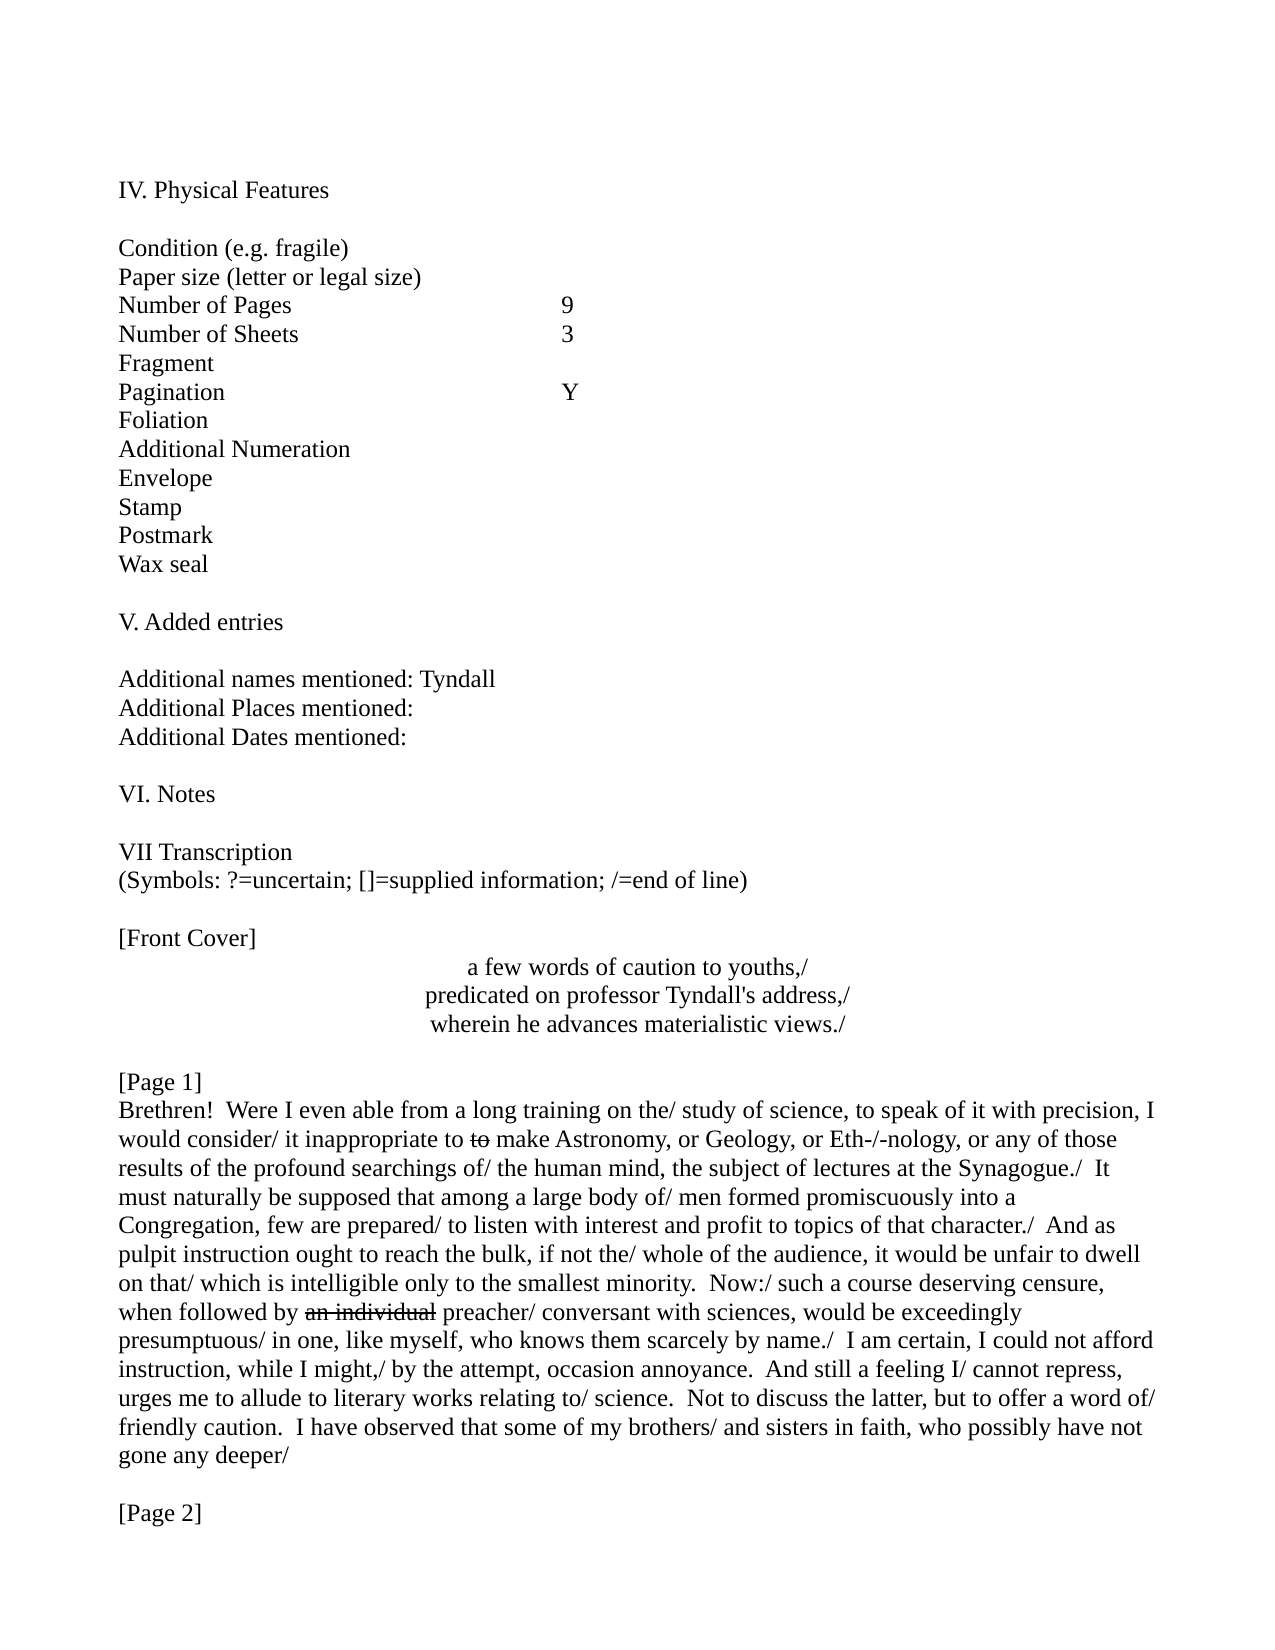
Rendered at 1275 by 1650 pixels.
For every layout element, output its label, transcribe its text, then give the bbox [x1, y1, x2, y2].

text Additional Numeration [118, 434, 1157, 463]
text IV. Physical Features [118, 176, 1157, 204]
text Envelope [118, 463, 1157, 492]
text [Page 1] [118, 1067, 1157, 1096]
text Postma rk [118, 521, 1157, 549]
text VI. Notes [118, 779, 1157, 808]
text Number of Sheets 3 [118, 319, 1157, 348]
text Paper size (letter or legal size) [118, 262, 1157, 291]
text VII Transcription [118, 837, 1157, 866]
text wherein he advances materialistic views./ [118, 1009, 1157, 1038]
text [Page 2] [118, 1498, 1157, 1527]
text Number of Pages 9 [118, 291, 1157, 319]
text (Symbols: ?=uncertain; []=supplied information; /=end of line) [118, 866, 1157, 894]
text Pagination Y [118, 377, 1157, 406]
text Brethren! Were I even able from a long training on the/ study of science, to speak of it with precision, I would consider/ it inappropriate to to make Astronomy, or Geology, or Eth-/-nology, or any of those results of the profound searchings of/ the human mind, the subject of lectures at the Synagogue./ It must naturally be supposed that among a large body of/ men formed promiscuously into a Congregation, few are prepared/ to listen with interest and profit to topics of that character./ And as pulpit instruction ought to reach the bulk, if not the/ whole of the audience, it would be unfair to dwell on that/ which is intelligible only to the smallest minority. Now:/ such a course deserving censure, when followed by an individual preacher/ conversant with sciences, would be exceedingly presumptuous/ in one, like myself, who knows them scarcely by name./ I am certain, I could not afford instruction, while I might,/ by the attempt, occasion annoyance. And still a feeling I/ cannot repress, urges me to allude to literary works relating to/ science. Not to discuss the latter, but to offer a word of/ friendly caution. I have observed that some of my brothers/ and sisters in faith, who possibly have not gone any deeper/ [118, 1096, 1157, 1469]
text Fragment [118, 348, 1157, 377]
text Additional Places mentioned: [118, 693, 1157, 722]
text a few words of caution to youths,/ [118, 952, 1157, 981]
text Additional names mentioned: Tyndall [118, 664, 1157, 693]
text Wax seal [118, 549, 1157, 578]
text predicated on professor Tyndall's address,/ [118, 981, 1157, 1009]
text Foliation [118, 406, 1157, 434]
text [Front Cover] [118, 923, 1157, 952]
text Stamp [118, 492, 1157, 521]
text V. Added entries [118, 607, 1157, 636]
text Condition (e.g. fragile) [118, 233, 1157, 262]
text Additional Dates mentioned: [118, 722, 1157, 751]
